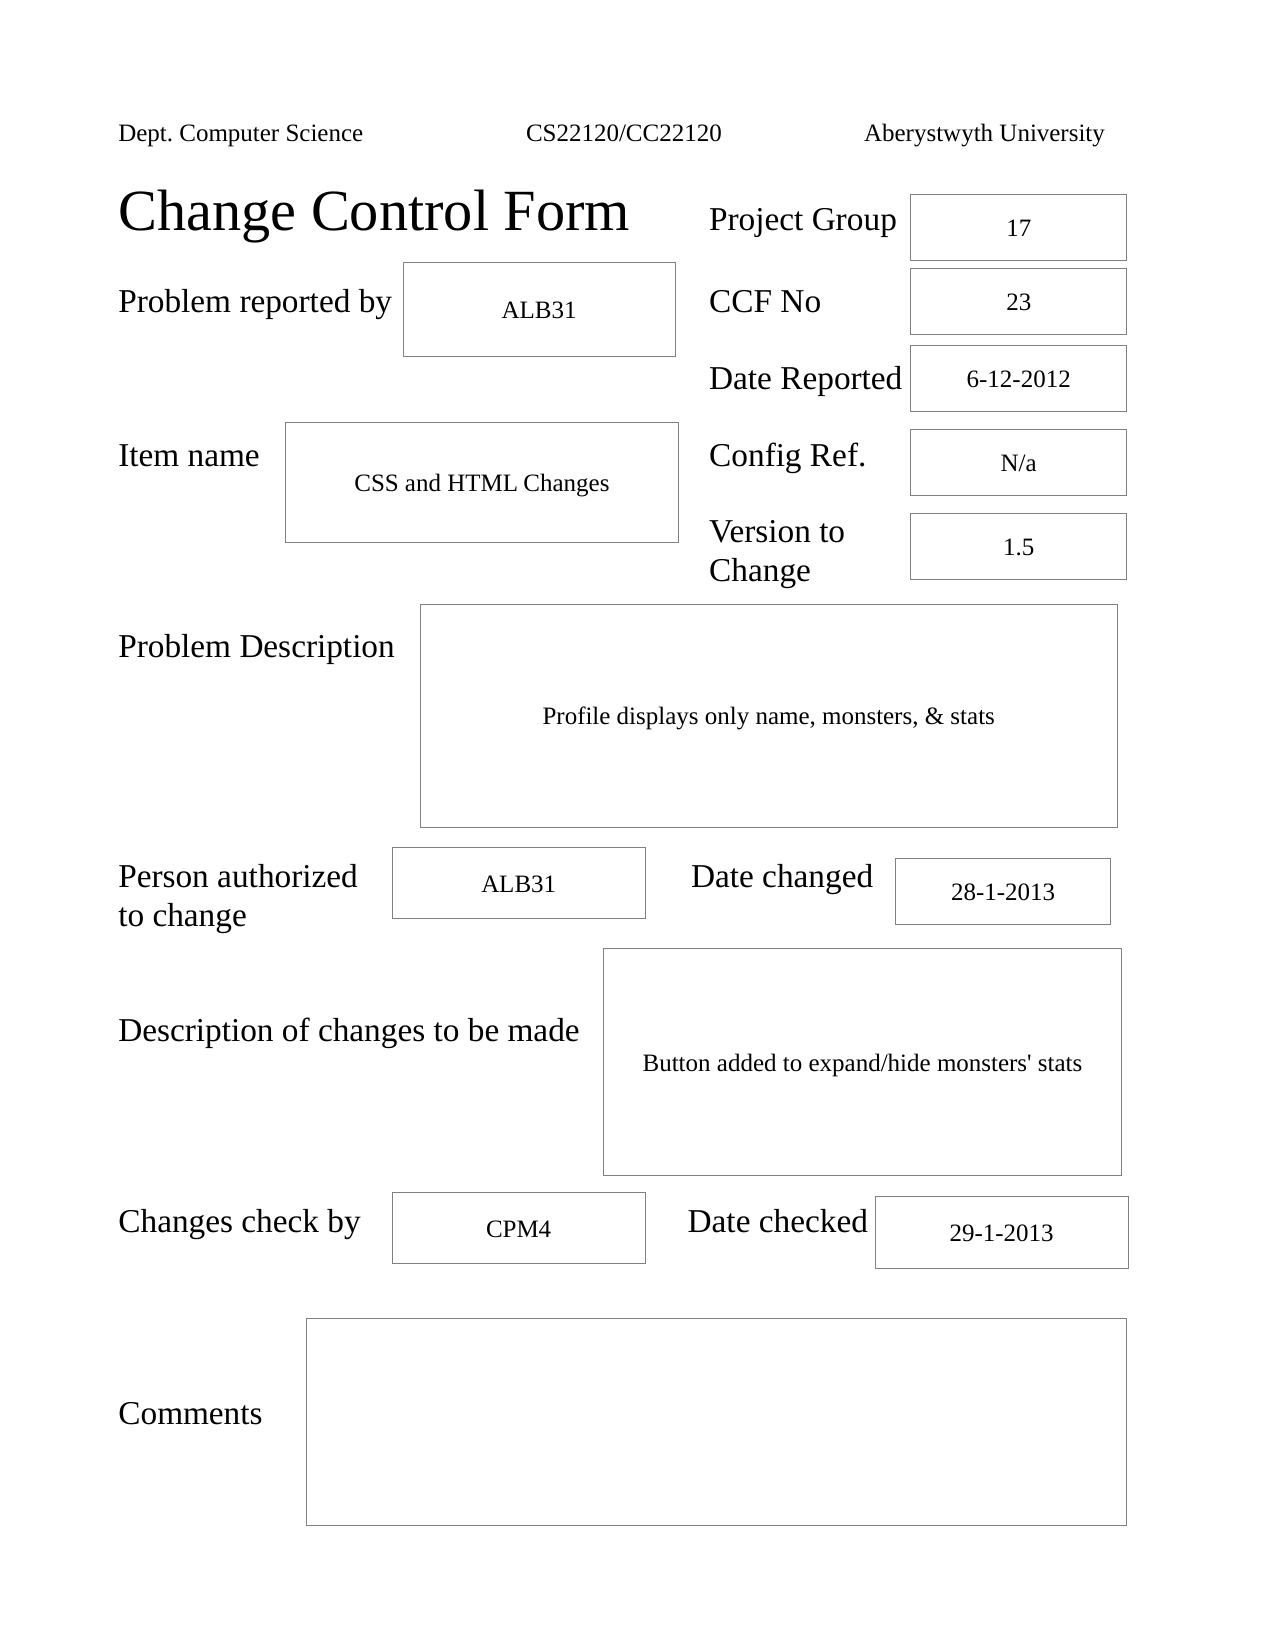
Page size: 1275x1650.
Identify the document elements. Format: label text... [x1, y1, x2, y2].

text Config Ref. [679, 435, 910, 473]
text [1122, 1010, 1157, 1048]
text CCF No [676, 282, 910, 320]
text Person authorized Date changed [118, 857, 392, 895]
text to change [118, 895, 1157, 933]
text Comments [118, 1393, 306, 1432]
text [1118, 627, 1157, 665]
text Version to [118, 512, 1157, 550]
text [1127, 435, 1157, 473]
text [1127, 1393, 1157, 1432]
text [1127, 282, 1157, 320]
text Change Control Form Project Group [118, 176, 1157, 243]
text Date checked [646, 1202, 875, 1240]
text Description of changes to be made [118, 1010, 603, 1048]
text Problem reported by [118, 282, 403, 320]
text Change [118, 550, 1157, 588]
text [1127, 358, 1157, 397]
text Changes check by [118, 1202, 392, 1240]
text [1129, 1202, 1157, 1240]
text Item name [118, 435, 285, 473]
text Date Reported [118, 358, 910, 397]
text Problem Description [118, 627, 420, 665]
text Person authorized Date changed [646, 857, 1157, 895]
